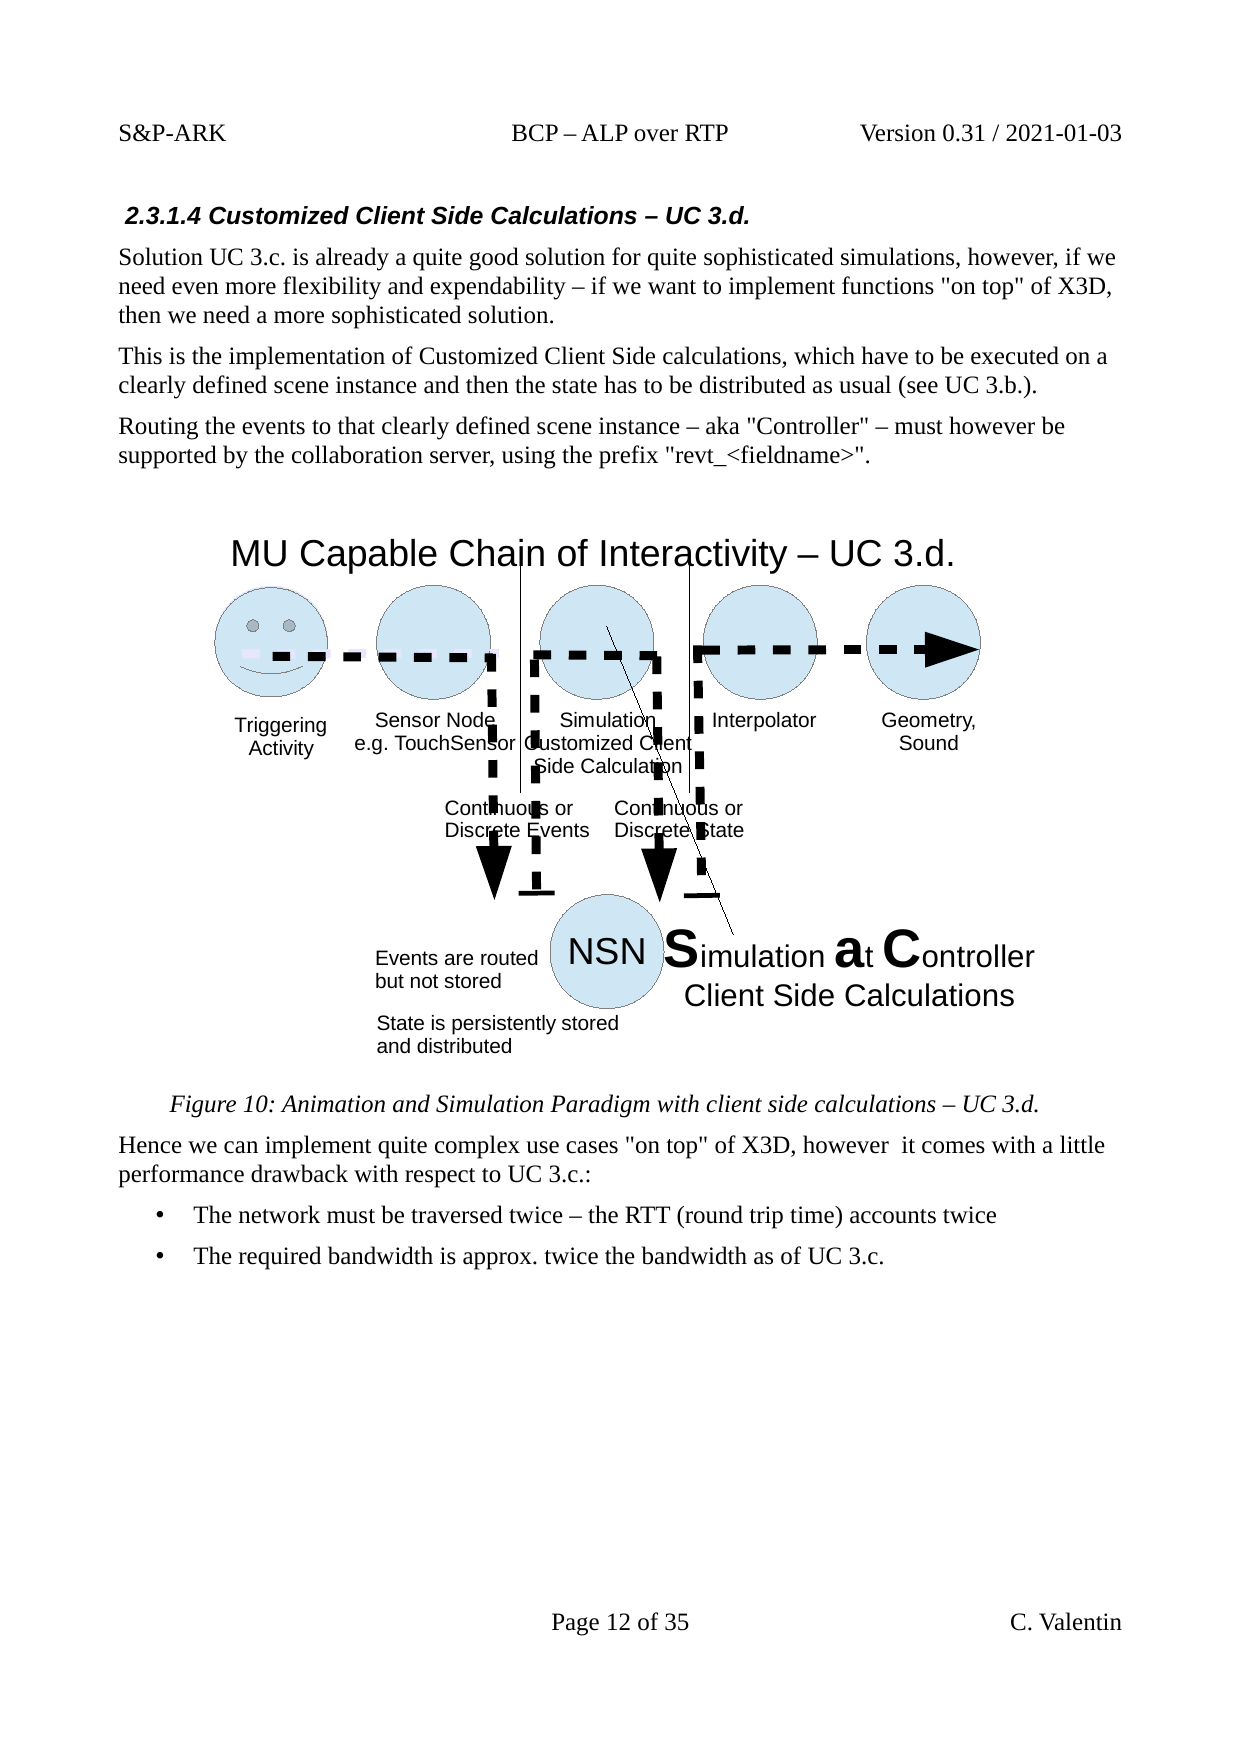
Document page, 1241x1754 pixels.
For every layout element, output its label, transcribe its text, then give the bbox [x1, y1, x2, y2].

text This is the implementation of Customized Client Side calculations, which have to be executed on a clearly defined scene instance and then the state has to be distributed as usual (see UC 3.b.). [118, 341, 1122, 399]
text Routing the events to that clearly defined scene instance – aka "Controller" – must however be supported by the collaboration server, using the prefix "revt_<fieldname>". [118, 411, 1122, 469]
list The required bandwidth is approx. twice the bandwidth as of UC 3.c. [156, 1241, 1122, 1270]
subtitle Customized Client Side Calculations – UC 3.d. [118, 201, 1122, 230]
text Solution UC 3.c. is already a quite good solution for quite sophisticated simulations, however, if we need even more flexibility and expendability – if we want to implement functions "on top" of X3D, then we need a more sophisticated solution. [118, 242, 1122, 329]
list The network must be traversed twice – the RTT (round trip time) accounts twice [156, 1200, 1122, 1229]
text Hence we can implement quite complex use cases "on top" of X3D, however it comes with a little performance drawback with respect to UC 3.c.: [118, 1130, 1122, 1188]
text Figure 10: Animation and Simulation Paradigm with client side calculations – UC 3.d. [169, 536, 1068, 1118]
